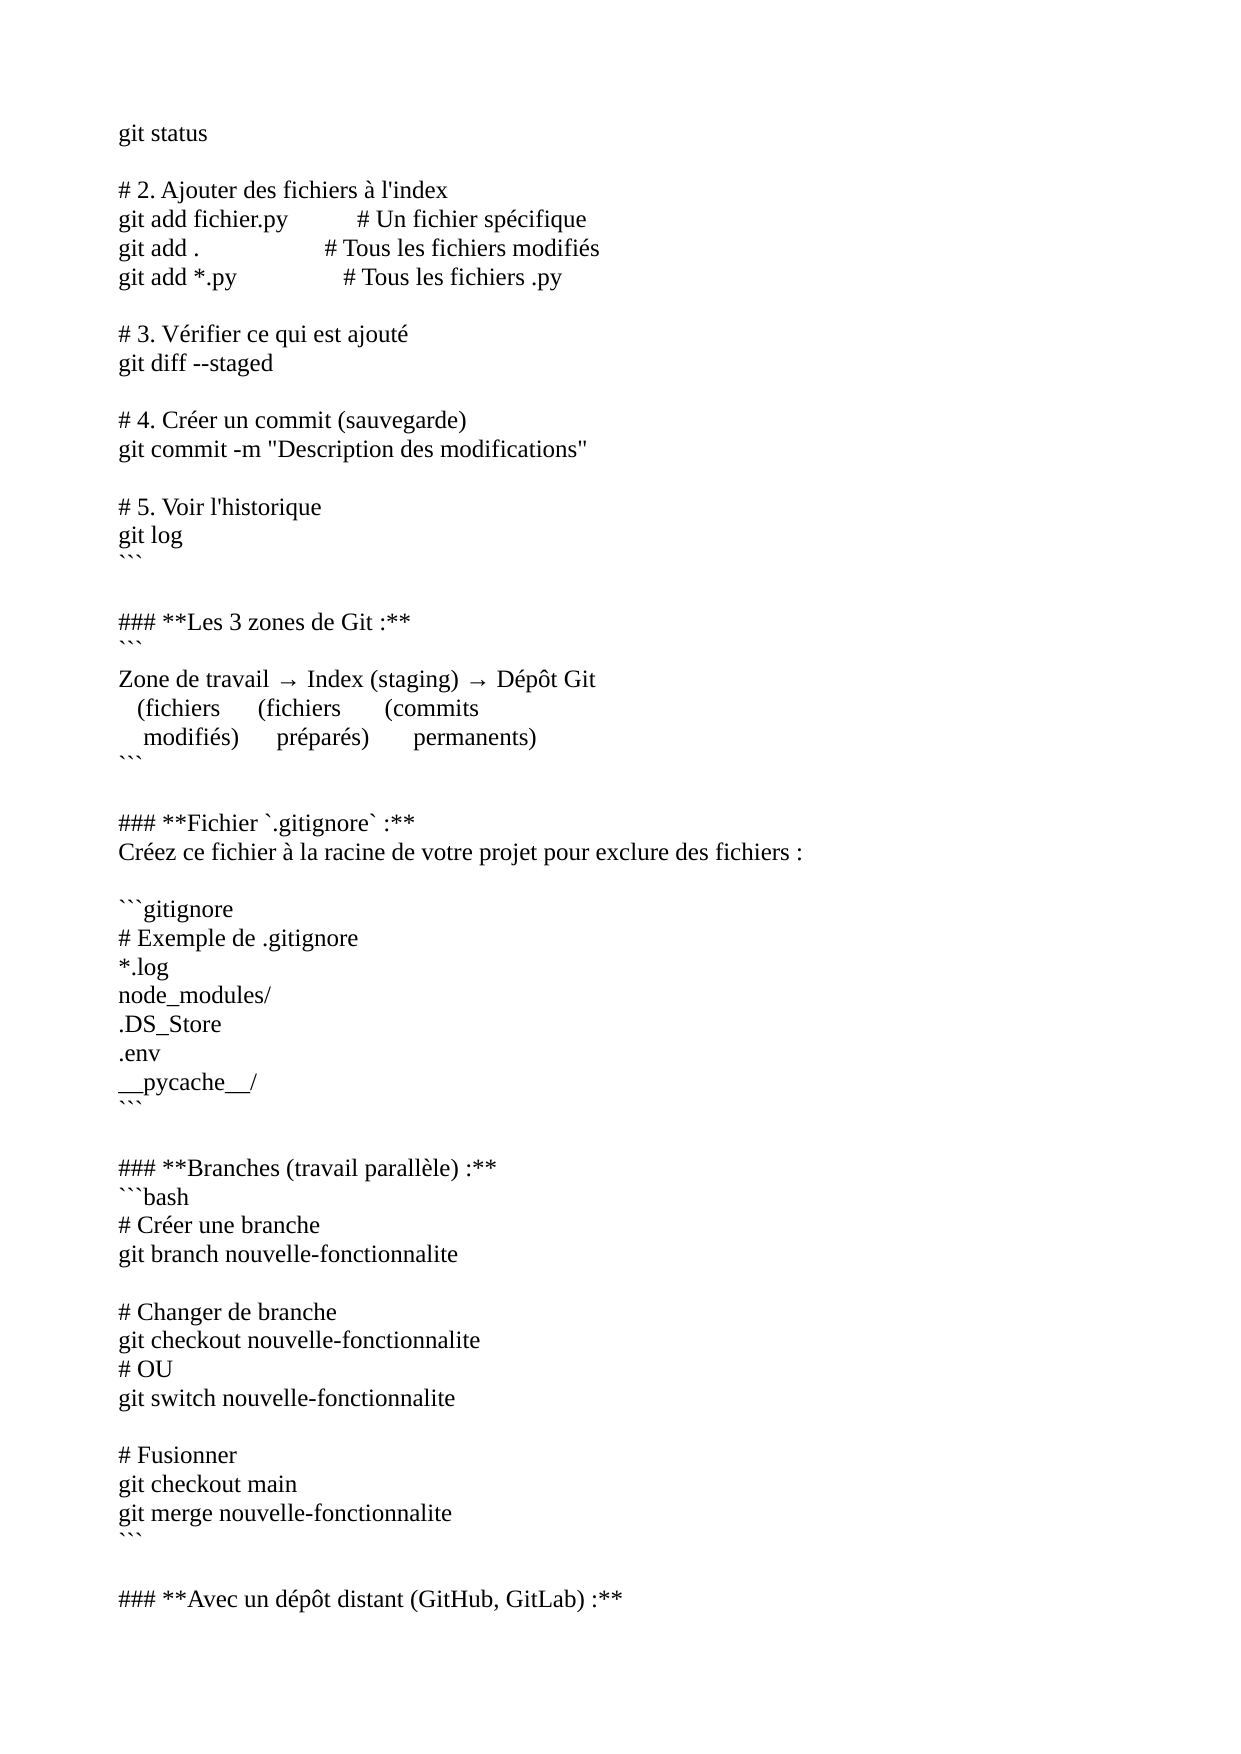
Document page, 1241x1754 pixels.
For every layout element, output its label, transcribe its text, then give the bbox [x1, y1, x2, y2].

text git status # 2. Ajouter des fichiers à l'index git add fichier.py # Un fichier spécifique git add . # Tous les fichiers modifiés git add *.py # Tous les fichiers .py # 3. Vérifier ce qui est ajouté git diff --staged # 4. Créer un commit (sauvegarde) git commit -m "Description des modifications" # 5. Voir l'historique git log ``` ### **Les 3 zones de Git :** ``` Zone de travail → Index (staging) → Dépôt Git (fichiers (fichiers (commits modifiés) préparés) permanents) ``` ### **Fichier `.gitignore` :** Créez ce fichier à la racine de votre projet pour exclure des fichiers : ```gitignore # Exemple de .gitignore *.log node_modules/ .DS_Store .env __pycache__/ ``` ### **Branches (travail parallèle) :** ```bash # Créer une branche git branch nouvelle-fonctionnalite # Changer de branche git checkout nouvelle-fonctionnalite # OU git switch nouvelle-fonctionnalite # Fusionner git checkout main git merge nouvelle-fonctionnalite ``` ### **Avec un dépôt distant (GitHub, GitLab) :** [118, 118, 1122, 1613]
